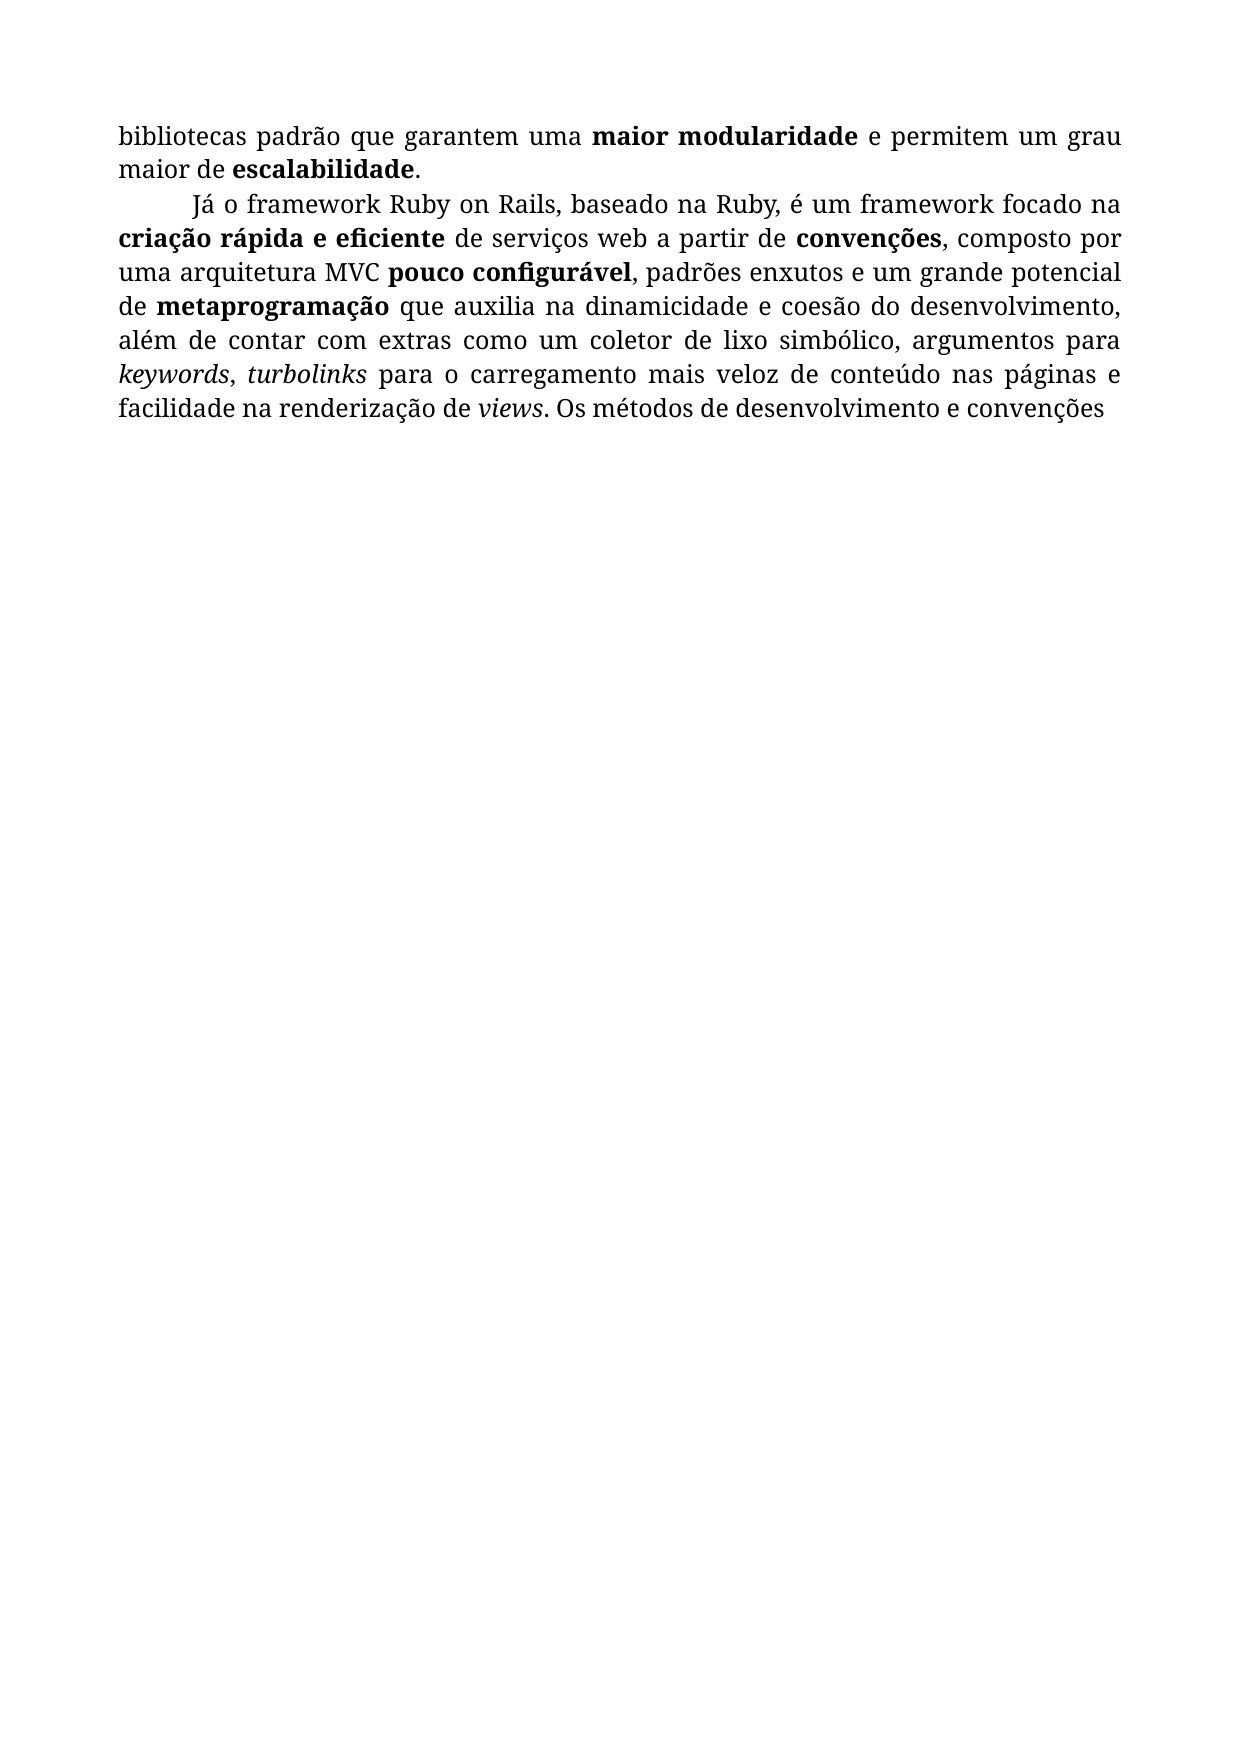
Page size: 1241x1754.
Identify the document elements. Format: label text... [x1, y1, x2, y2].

text bibliotecas padrão que garantem uma maior modularidade e permitem um grau maior de escalabilidade. [118, 118, 1122, 186]
text Já o framework Ruby on Rails, baseado na Ruby, é um framework focado na criação rápida e eficiente de serviços web a partir de convenções, composto por uma arquitetura MVC pouco configurável, padrões enxutos e um grande potencial de metaprogramação que auxilia na dinamicidade e coesão do desenvolvimento, além de contar com extras como um coletor de lixo simbólico, argumentos para keywords, turbolinks para o carregamento mais veloz de conteúdo nas páginas e facilidade na renderização de views. Os métodos de desenvolvimento e convenções [118, 186, 1122, 425]
